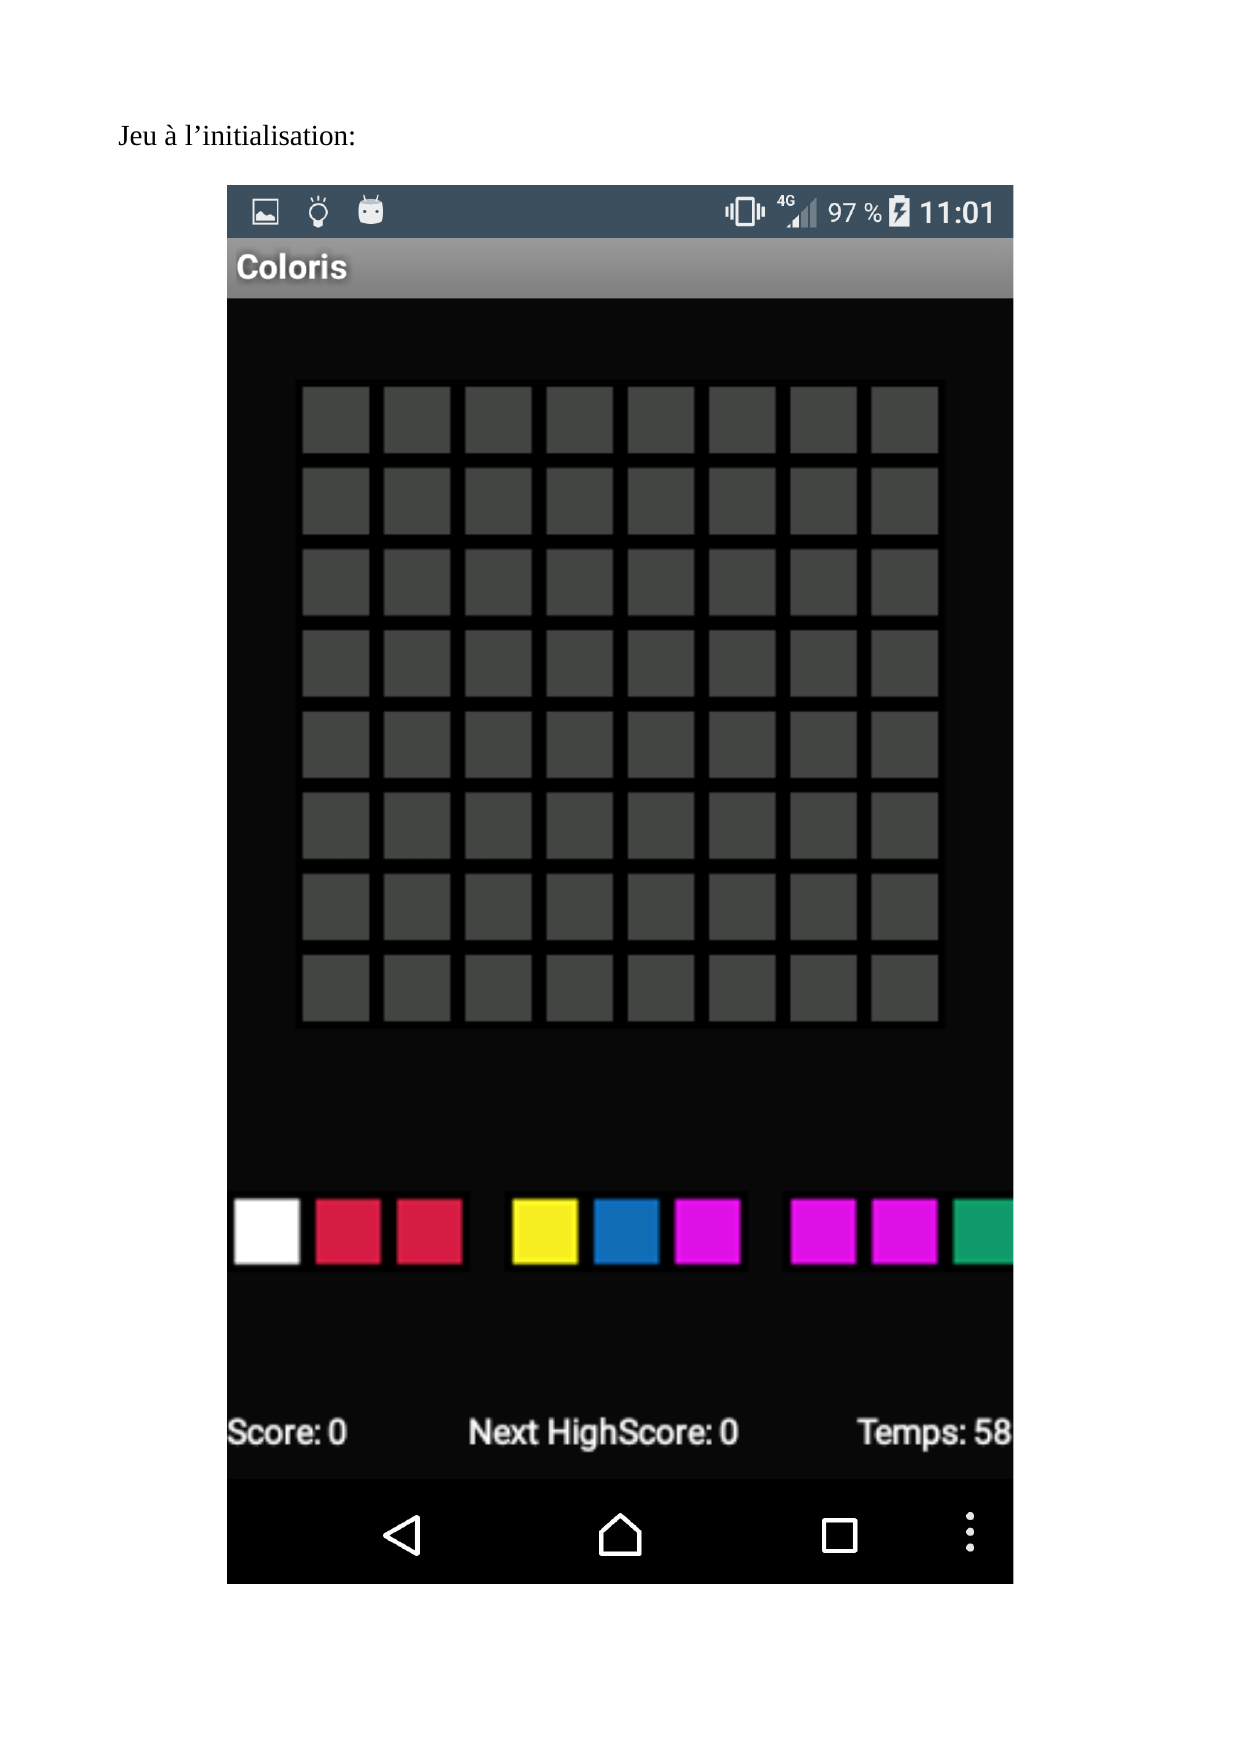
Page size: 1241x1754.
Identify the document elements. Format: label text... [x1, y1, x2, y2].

picture [227, 185, 1014, 1584]
text Jeu à l’initialisation: [118, 118, 1122, 152]
